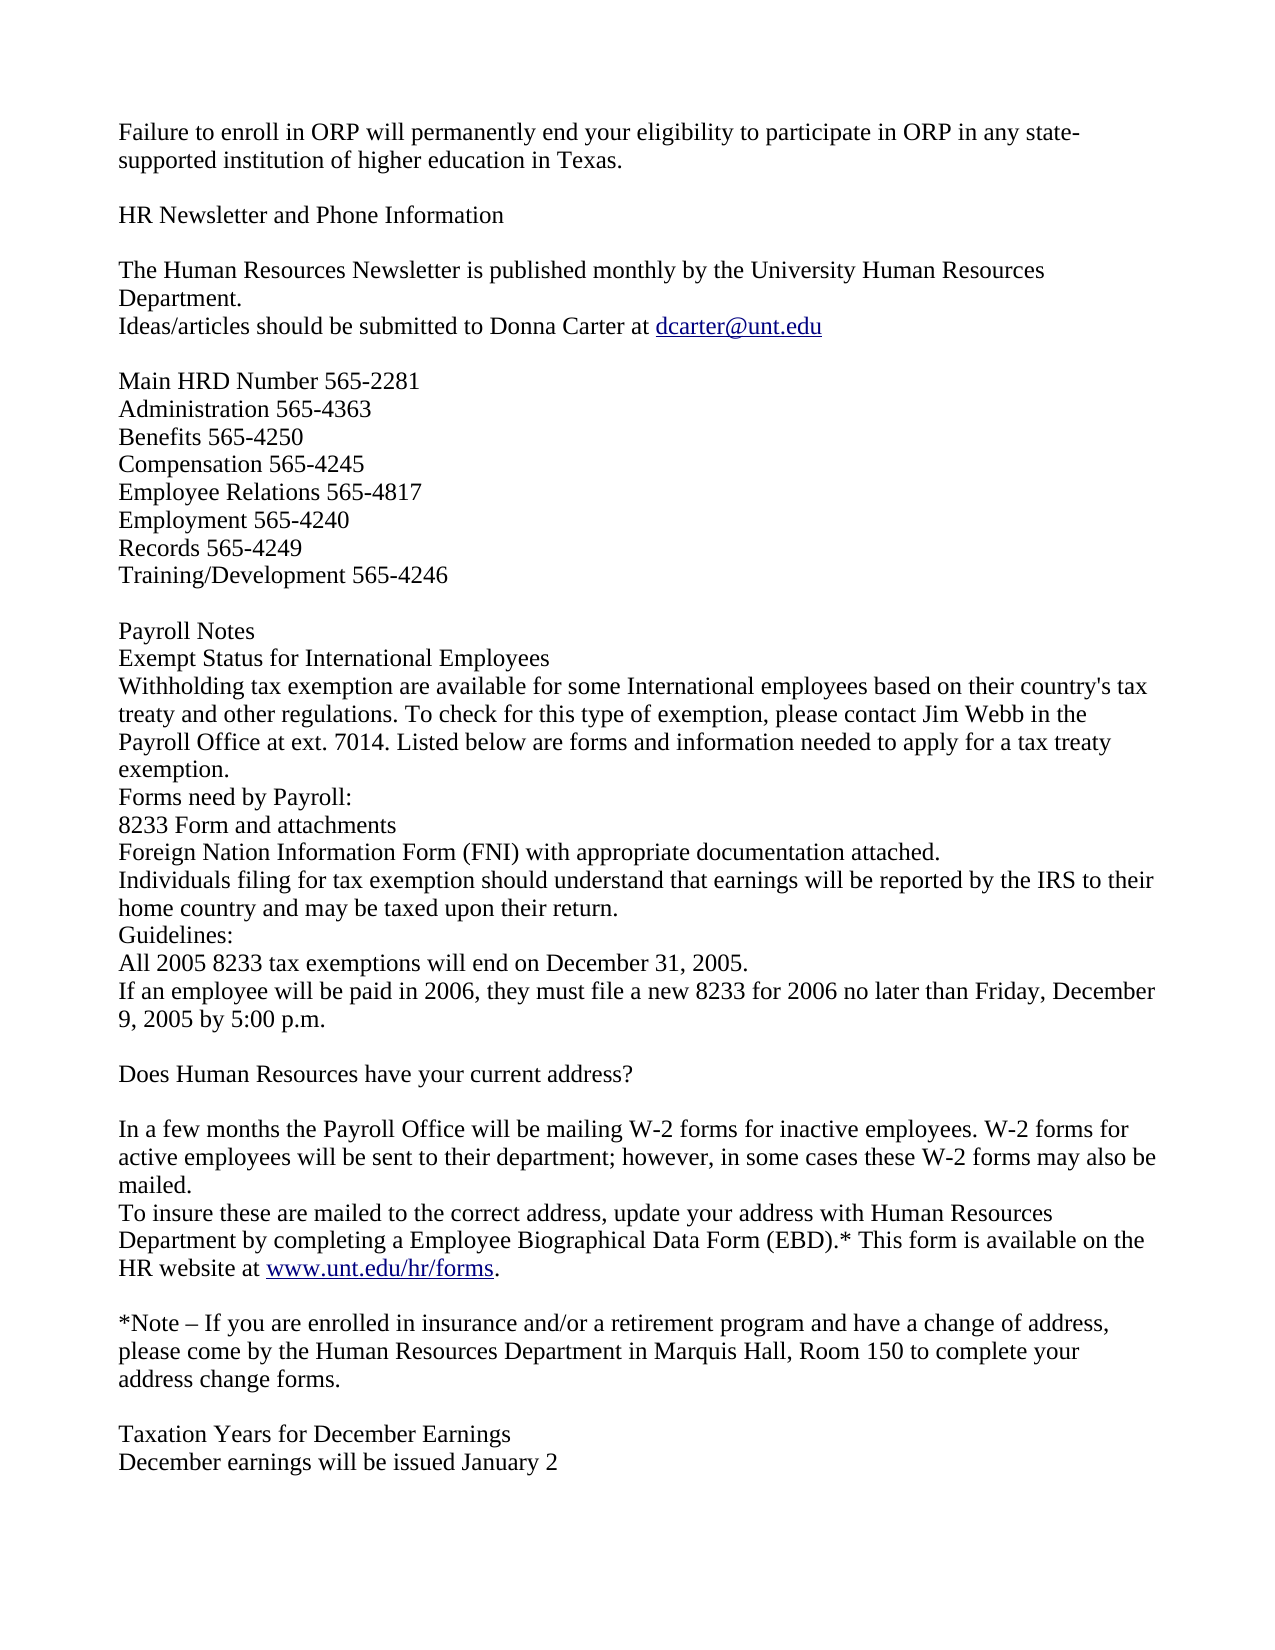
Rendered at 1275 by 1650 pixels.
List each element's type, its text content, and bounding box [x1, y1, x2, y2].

text *Note – If you are enrolled in insurance and/or a retirement program and have a change of address, please come by the Human Resources Department in Marquis Hall, Room 150 to complete your address change forms. [118, 1309, 1157, 1393]
text Main HRD Number 565-2281 [118, 367, 1157, 395]
text Does Human Resources have your current address? [118, 1060, 1157, 1088]
text All 2005 8233 tax exemptions will end on December 31, 2005. [118, 949, 1157, 977]
text Benefits 565-4250 [118, 423, 1157, 451]
text Exempt Status for International Employees [118, 644, 1157, 672]
text In a few months the Payroll Office will be mailing W-2 forms for inactive employees. W-2 forms for active employees will be sent to their department; however, in some cases these W-2 forms may also be mailed. [118, 1116, 1157, 1199]
text Ideas/articles should be submitted to Donna Carter at dcarter@unt.edu [118, 312, 1157, 340]
text The Human Resources Newsletter is published monthly by the University Human Resources Department. [118, 257, 1157, 312]
text HR Newsletter and Phone Information [118, 201, 1157, 229]
text To insure these are mailed to the correct address, update your address with Human Resources Department by completing a Employee Biographical Data Form (EBD).* This form is available on the HR website at www.unt.edu/hr/forms. [118, 1199, 1157, 1282]
text Failure to enroll in ORP will permanently end your eligibility to participate in ORP in any state-supported institution of higher education in Texas. [118, 118, 1157, 173]
text If an employee will be paid in 2006, they must file a new 8233 for 2006 no later than Friday, December 9, 2005 by 5:00 p.m. [118, 977, 1157, 1032]
text December earnings will be issued January 2 [118, 1448, 1157, 1476]
text Guidelines: [118, 922, 1157, 949]
text Foreign Nation Information Form (FNI) with appropriate documentation attached. [118, 838, 1157, 866]
text Withholding tax exemption are available for some International employees based on their country's tax treaty and other regulations. To check for this type of exemption, please contact Jim Webb in the Payroll Office at ext. 7014. Listed below are forms and information needed to apply for a tax treaty exemption. [118, 672, 1157, 783]
text Training/Development 565-4246 [118, 561, 1157, 589]
text Individuals filing for tax exemption should understand that earnings will be reported by the IRS to their home country and may be taxed upon their return. [118, 866, 1157, 922]
text Employment 565-4240 [118, 506, 1157, 534]
text Taxation Years for December Earnings [118, 1420, 1157, 1448]
text Employee Relations 565-4817 [118, 478, 1157, 506]
text Payroll Notes [118, 617, 1157, 644]
text 8233 Form and attachments [118, 811, 1157, 838]
text Records 565-4249 [118, 534, 1157, 561]
text Compensation 565-4245 [118, 451, 1157, 478]
text Administration 565-4363 [118, 395, 1157, 423]
text Forms need by Payroll: [118, 783, 1157, 811]
